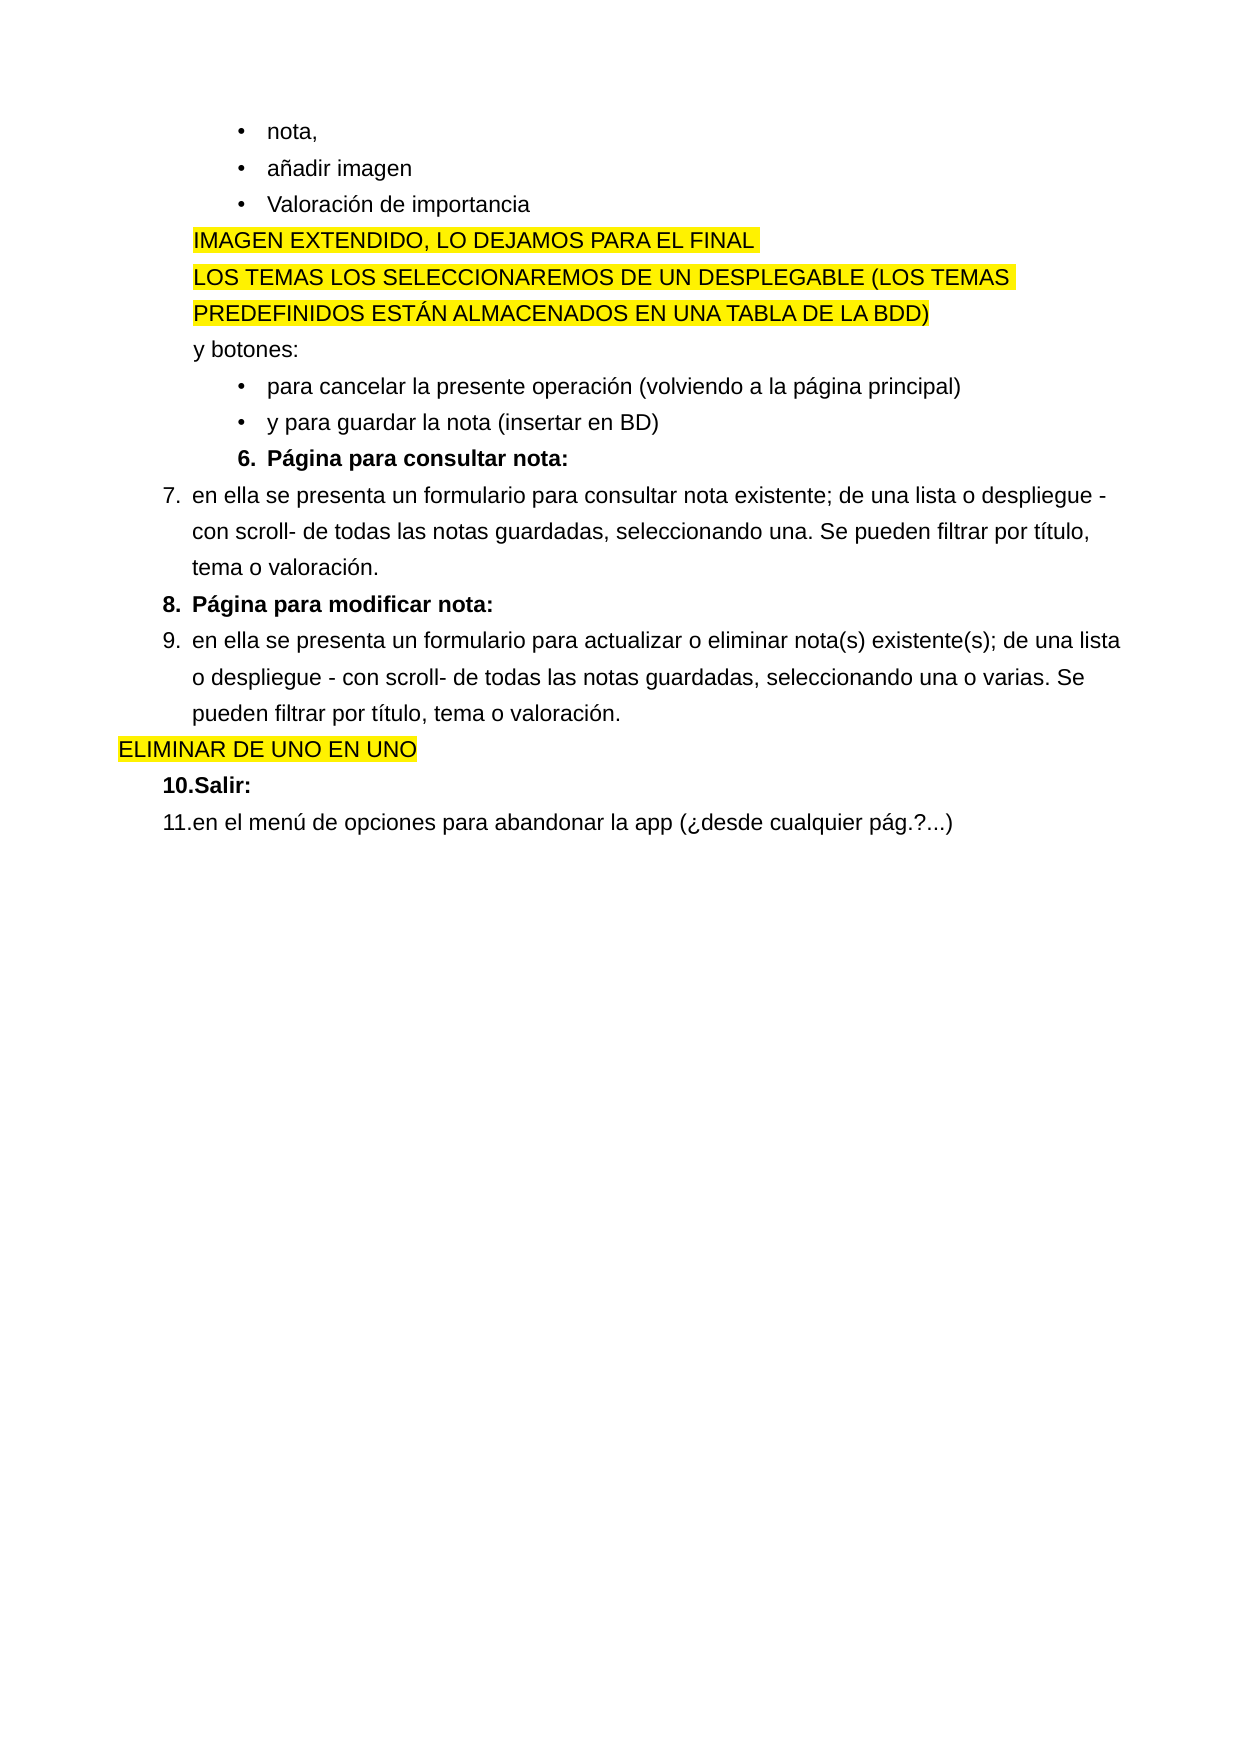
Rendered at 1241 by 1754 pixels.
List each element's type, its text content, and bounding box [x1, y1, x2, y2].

list en ella se presenta un formulario para consultar nota existente; de una lista o despliegue - con scroll- de todas las notas guardadas, seleccionando una. Se pueden filtrar por título, tema o valoración. [162, 482, 1122, 581]
list Página para consultar nota: [237, 445, 1122, 472]
text ELIMINAR DE UNO EN UNO [118, 736, 1122, 762]
list para cancelar la presente operación (volviendo a la página principal) [237, 373, 1122, 399]
text y botones: [193, 336, 1122, 363]
text IMAGEN EXTENDIDO, LO DEJAMOS PARA EL FINAL [193, 227, 1122, 253]
list y para guardar la nota (insertar en BD) [237, 409, 1122, 435]
list añadir imagen [237, 154, 1122, 181]
text LOS TEMAS LOS SELECCIONAREMOS DE UN DESPLEGABLE (LOS TEMAS PREDEFINIDOS ESTÁN ALMACENADOS EN UNA TABLA DE LA BDD) [193, 263, 1122, 326]
list en ella se presenta un formulario para actualizar o eliminar nota(s) existente(s); de una lista o despliegue - con scroll- de todas las notas guardadas, seleccionando una o varias. Se pueden filtrar por título, tema o valoración. [162, 627, 1122, 726]
list en el menú de opciones para abandonar la app (¿desde cualquier pág.?...) [162, 809, 1122, 835]
list Salir: [162, 772, 1122, 799]
list Valoración de importancia [237, 191, 1122, 217]
list Página para modificar nota: [162, 591, 1122, 617]
list nota, [237, 118, 1122, 144]
